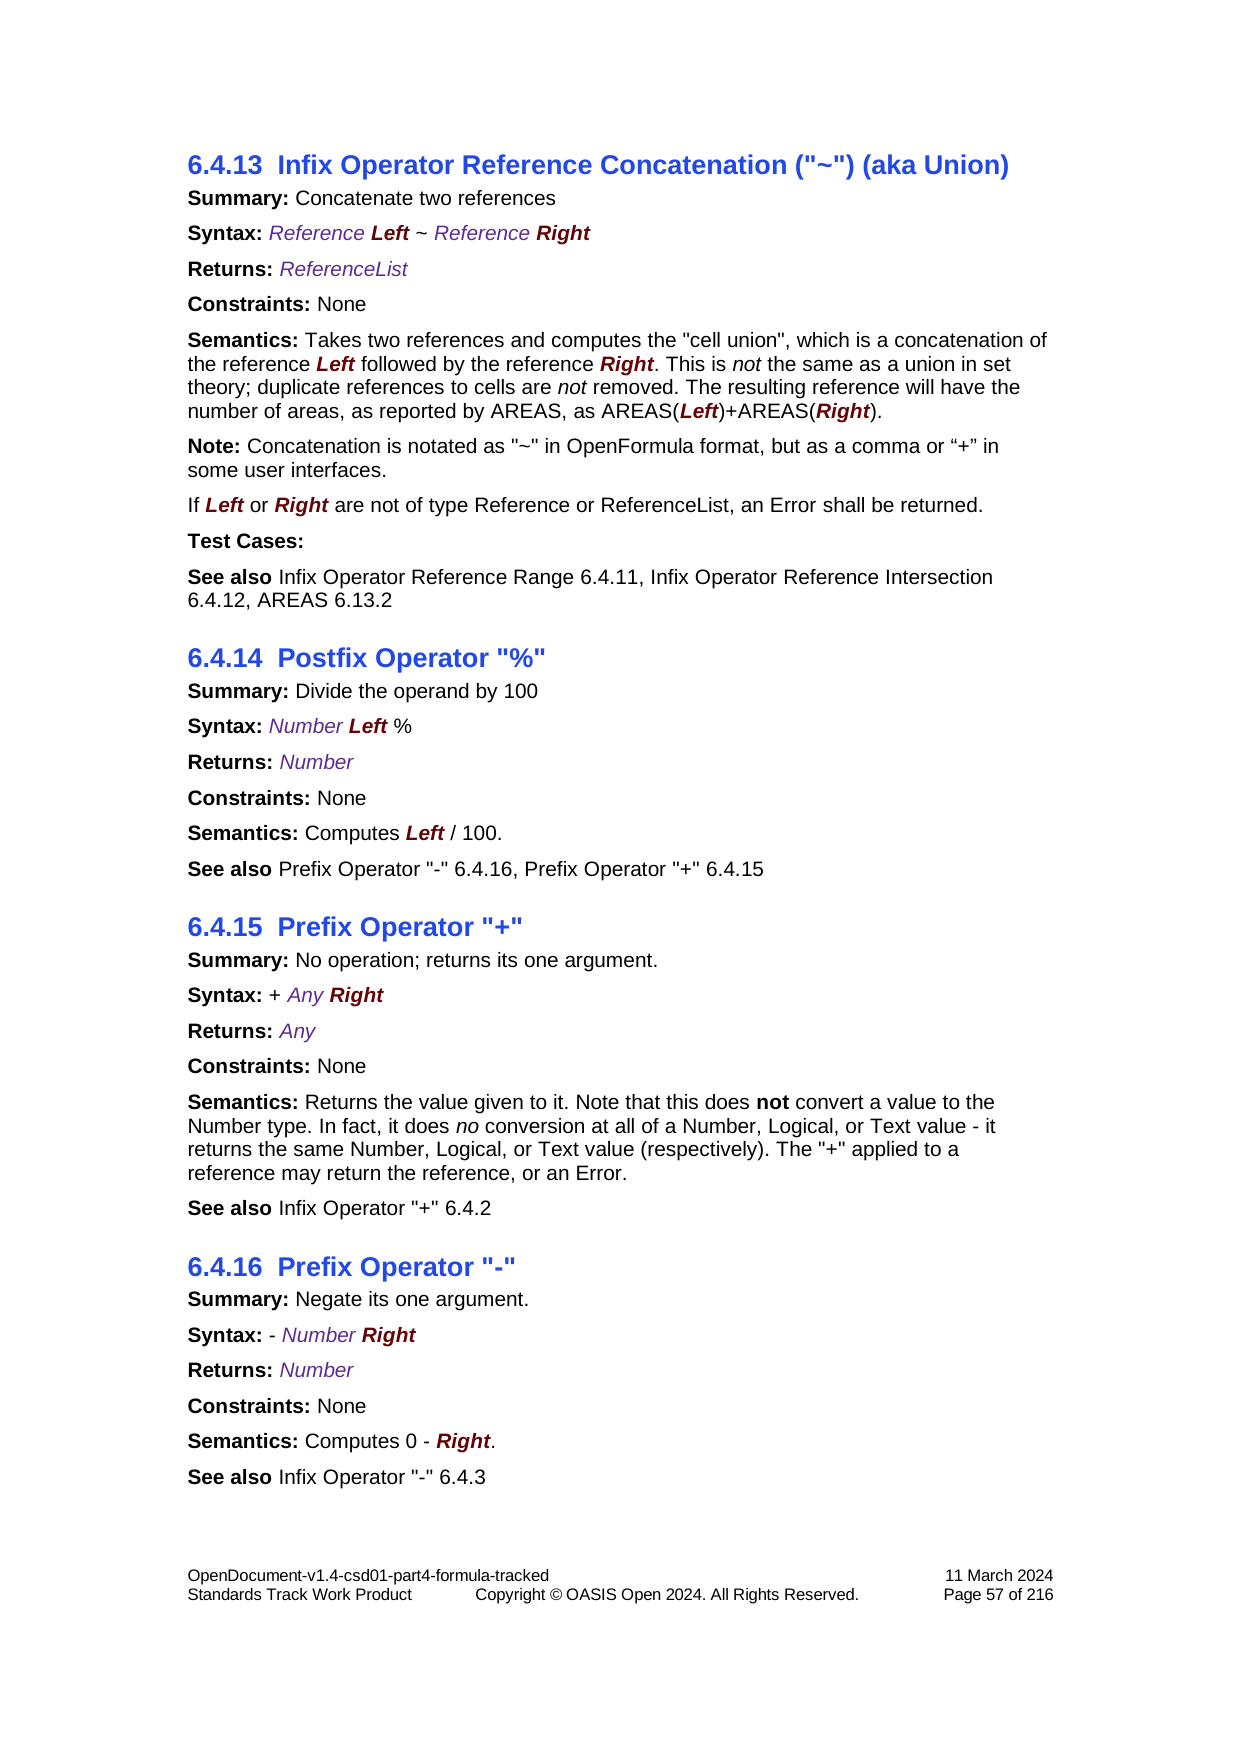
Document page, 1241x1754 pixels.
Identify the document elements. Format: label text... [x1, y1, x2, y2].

text Constraints: None [187, 1055, 1053, 1078]
text See also Prefix Operator "-" 6.4.16, Prefix Operator "+" 6.4.15 [187, 857, 1053, 881]
text Summary: No operation; returns its one argument. [187, 948, 1053, 972]
text Summary: Negate its one argument. [187, 1287, 1053, 1311]
text Syntax: + Any Right [187, 984, 1053, 1007]
text Returns: ReferenceList [187, 257, 1053, 281]
text Note: Concatenation is notated as "~" in OpenFormula format, but as a comma or “+” in some user interfaces. [187, 435, 1053, 482]
text Semantics: Takes two references and computes the "cell union", which is a concatenation of the reference Left followed by the reference Right. This is not the same as a union in set theory; duplicate references to cells are not removed. The resulting reference will have the number of areas, as reported by AREAS, as AREAS(Left)+AREAS(Right). [187, 328, 1053, 423]
text Summary: Divide the operand by 100 [187, 679, 1053, 703]
text Constraints: None [187, 1394, 1053, 1418]
subtitle Prefix Operator "+" [187, 912, 1053, 942]
text Returns: Number [187, 751, 1053, 774]
text Syntax: Reference Left ~ Reference Right [187, 222, 1053, 245]
text Constraints: None [187, 786, 1053, 810]
text If Left or Right are not of type Reference or ReferenceList, an Error shall be returned. [187, 494, 1053, 517]
text Syntax: Number Left % [187, 715, 1053, 738]
text Syntax: - Number Right [187, 1323, 1053, 1347]
text Returns: Number [187, 1359, 1053, 1382]
text Semantics: Computes 0 - Right. [187, 1430, 1053, 1453]
text See also Infix Operator "-" 6.4.3 [187, 1466, 1053, 1489]
text Returns: Any [187, 1019, 1053, 1043]
text Test Cases: [187, 529, 1053, 553]
text Summary: Concatenate two references [187, 186, 1053, 209]
subtitle Prefix Operator "-" [187, 1251, 1053, 1281]
text Semantics: Returns the value given to it. Note that this does not convert a value to the Number type. In fact, it does no conversion at all of a Number, Logical, or Text value - it returns the same Number, Logical, or Text value (respectively). The "+" applied to a reference may return the reference, or an Error. [187, 1091, 1053, 1185]
subtitle Infix Operator Reference Concatenation ("~") (aka Union) [187, 150, 1053, 180]
text Semantics: Computes Left / 100. [187, 822, 1053, 845]
text See also Infix Operator Reference Range 6.4.11, Infix Operator Reference Intersection 6.4.12, AREAS 6.13.2 [187, 565, 1053, 612]
text See also Infix Operator "+" 6.4.2 [187, 1197, 1053, 1220]
subtitle Postfix Operator "%" [187, 643, 1053, 673]
text Constraints: None [187, 293, 1053, 316]
